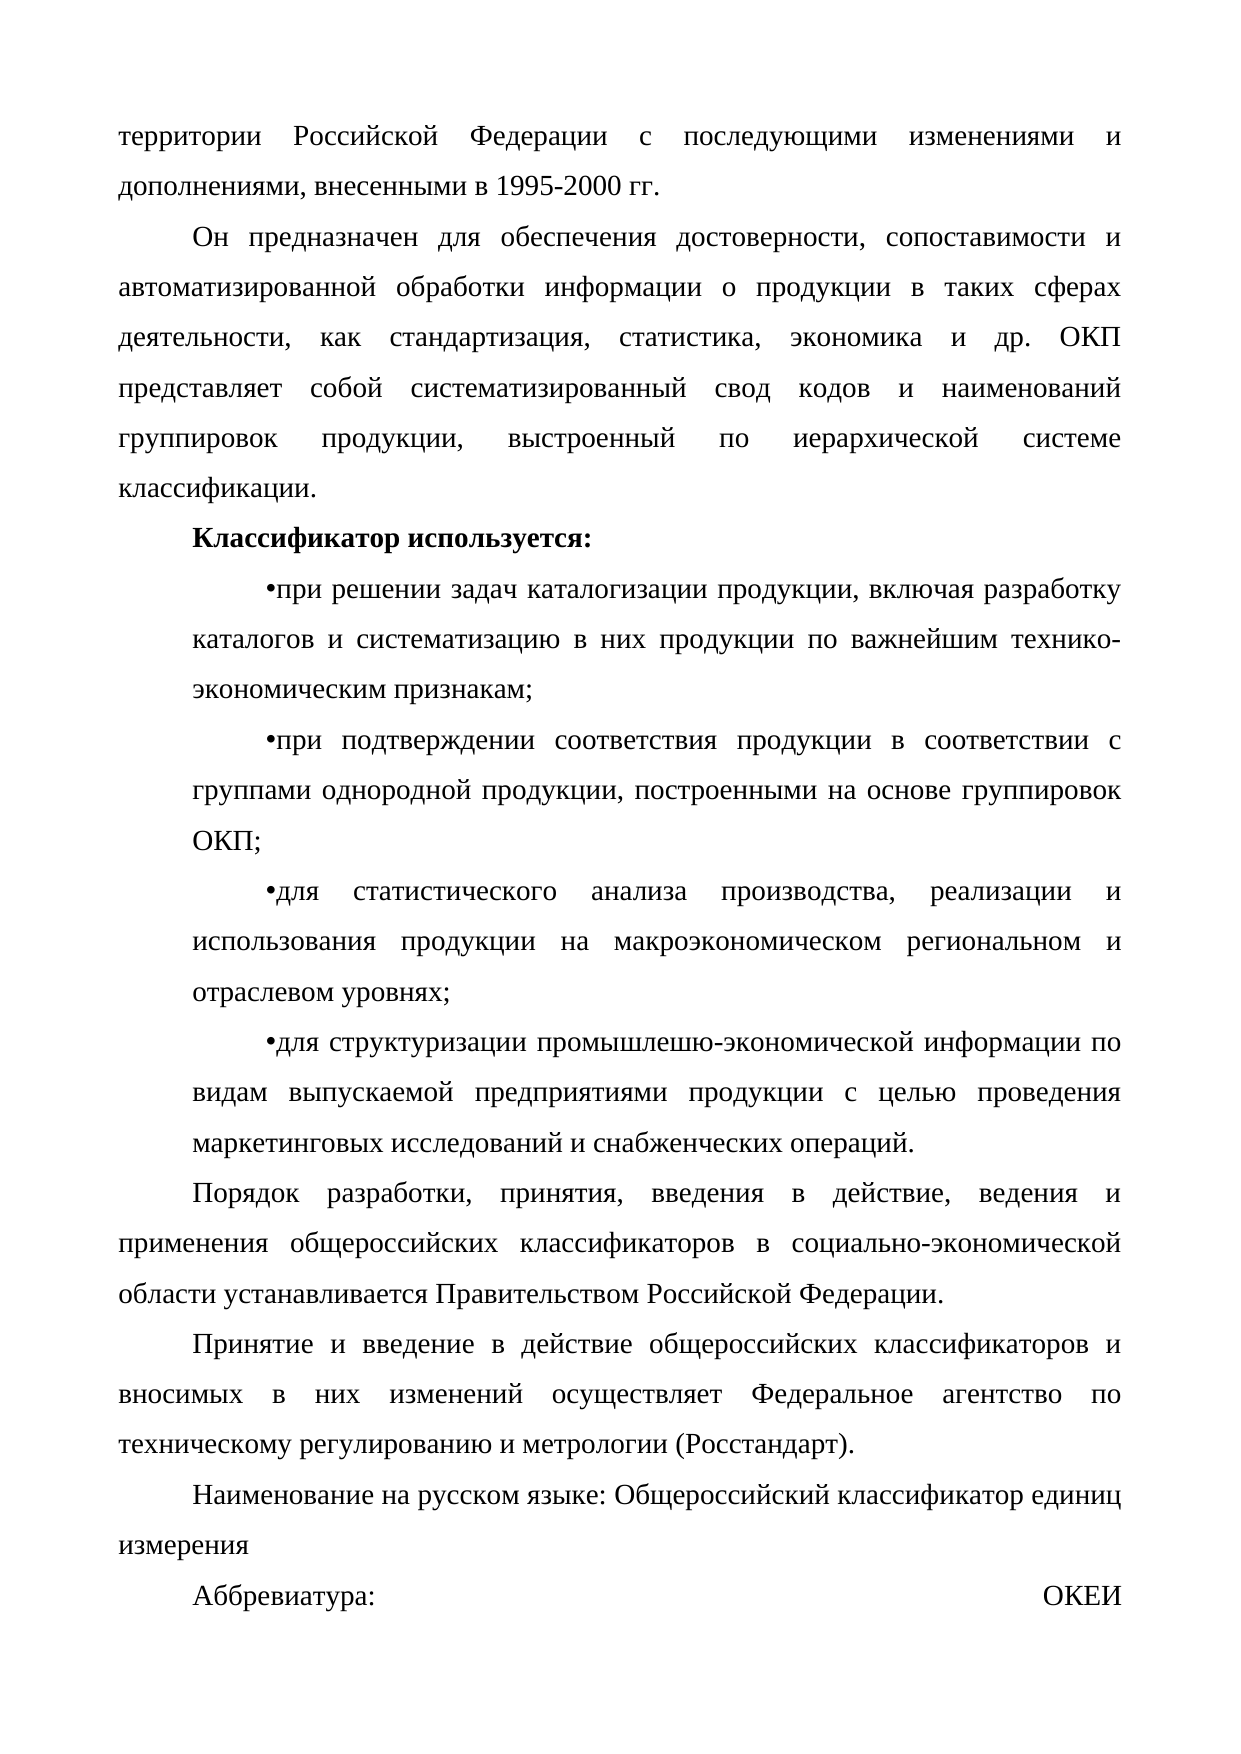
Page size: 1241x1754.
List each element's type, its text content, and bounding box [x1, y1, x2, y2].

list при решении задач каталогизации продукции, включая разработку каталогов и систематизацию в них продукции по важнейшим технико-экономическим признакам; [118, 571, 1122, 705]
text Наименование на русском языке: Общероссийский классификатор единиц измерения [118, 1477, 1122, 1561]
list для структуризации промышлешю-экономической информации по видам выпускаемой предприятиями продукции с целью проведения маркетинговых исследований и снабженческих операций. [118, 1024, 1122, 1158]
text Порядок разработки, принятия, введения в действие, ведения и применения общероссийских классификаторов в социально-экономической области устанавливается Правительством Российской Федерации. [118, 1175, 1122, 1309]
text Аббревиатура: ОКЕИ [118, 1578, 1122, 1611]
list для статистического анализа производства, реализации и использования продукции на макроэкономическом региональном и отраслевом уровнях; [118, 873, 1122, 1007]
text Он предназначен для обеспечения достоверности, сопоставимости и автоматизированной обработки информации о продукции в таких сферах деятельности, как стандартизация, статистика, экономика и др. ОКП представляет собой систематизированный свод кодов и наименований группировок продукции, выстроенный по иерархической системе классификации. [118, 219, 1122, 504]
text территории Российской Федерации с последующими изменениями и дополнениями, внесенными в 1995-2000 гг. [118, 118, 1122, 202]
text Классификатор используется: [118, 521, 1122, 554]
list при подтверждении соответствия продукции в соответствии с группами однородной продукции, построенными на основе группировок ОКП; [118, 722, 1122, 856]
text Принятие и введение в действие общероссийских классификаторов и вносимых в них изменений осуществляет Федеральное агентство по техническому регулированию и метрологии (Росстандарт). [118, 1326, 1122, 1460]
